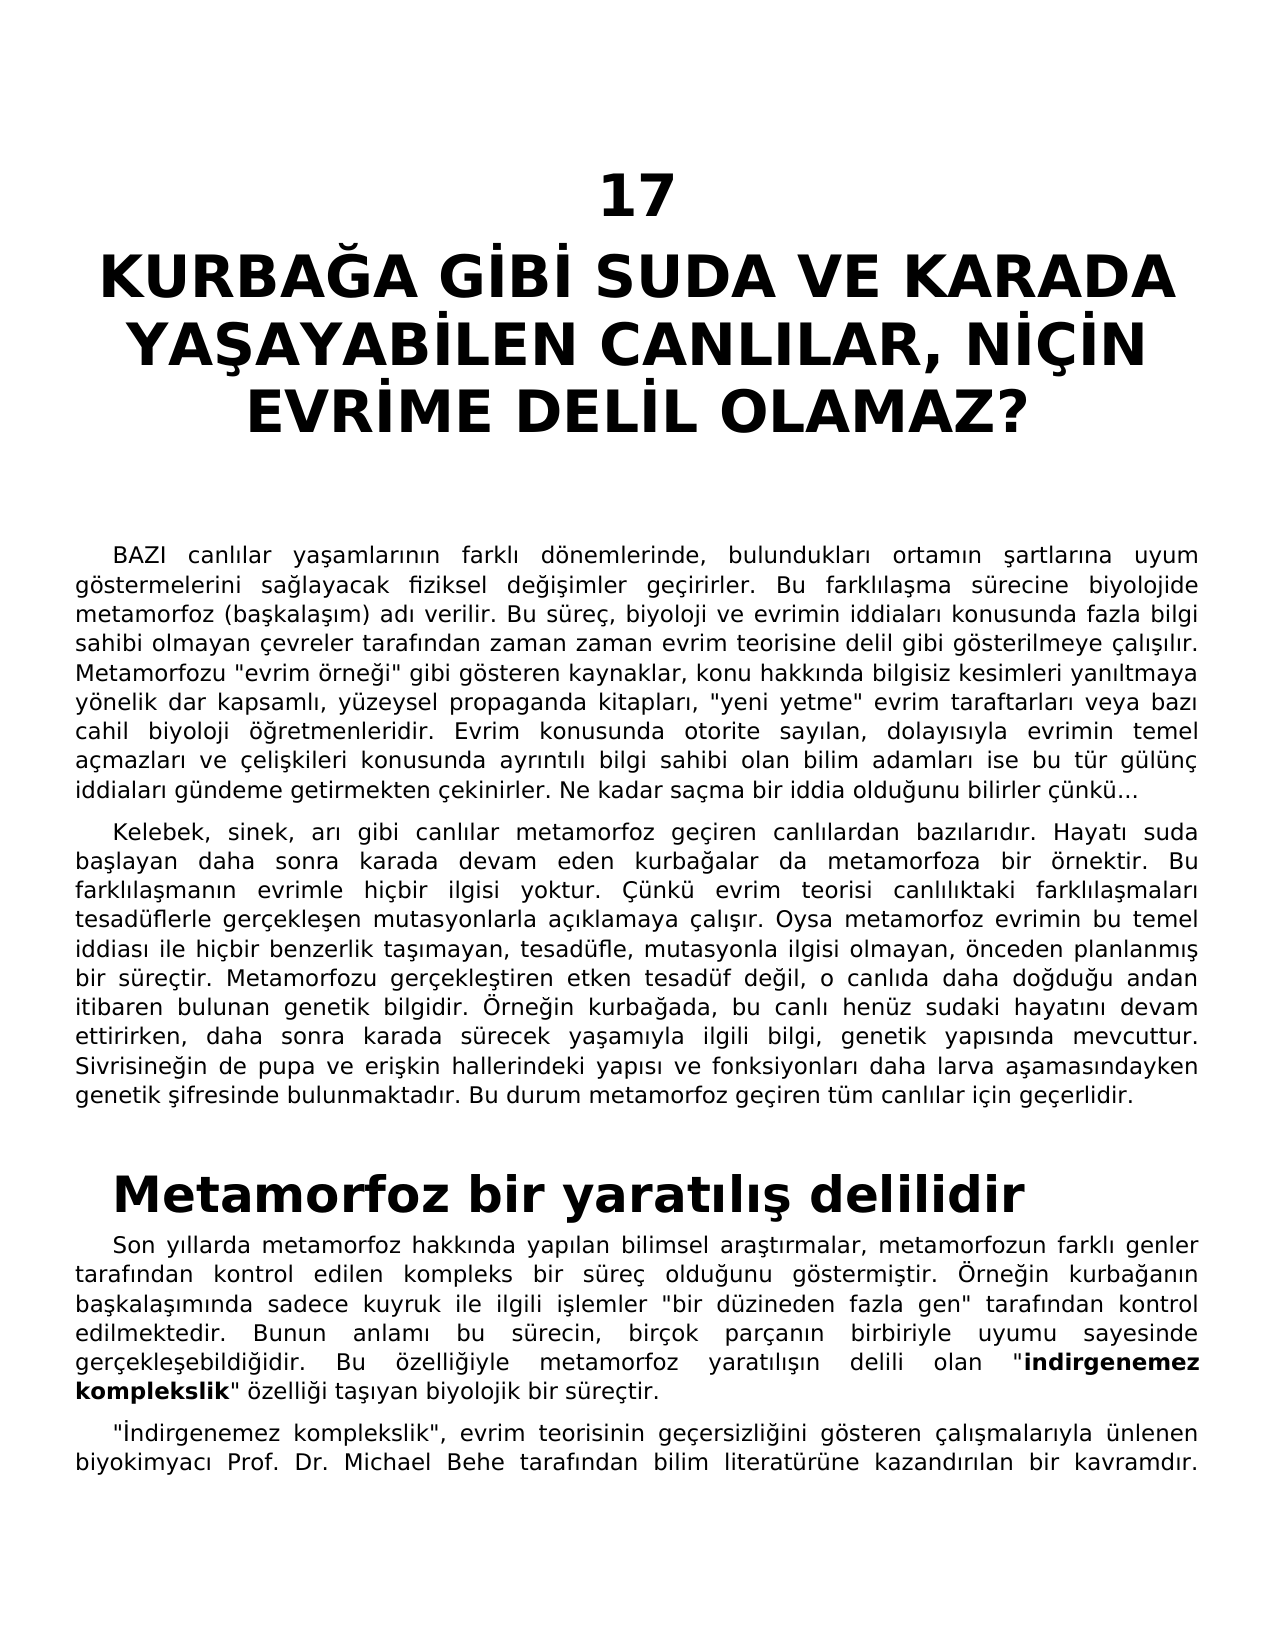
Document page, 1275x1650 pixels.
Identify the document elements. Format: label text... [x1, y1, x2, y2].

text BAZI canlılar yaşamlarının farklı dönemlerinde, bulundukları ortamın şartlarına uyum göstermelerini sağlayacak fiziksel değişimler geçirirler. Bu farklılaşma sürecine biyolojide metamorfoz (başkalaşım) adı verilir. Bu süreç, biyoloji ve evrimin iddiaları konusunda fazla bilgi sahibi olmayan çevreler tarafından zaman zaman evrim teorisine delil gibi gösterilmeye çalışılır. Metamorfozu "evrim örneği" gibi gösteren kaynaklar, konu hakkında bilgisiz kesimleri yanıltmaya yönelik dar kapsamlı, yüzeysel propaganda kitapları, "yeni yetme" evrim taraftarları veya bazı cahil biyoloji öğretmenleridir. Evrim konusunda otorite sayılan, dolayısıyla evrimin temel açmazları ve çelişkileri konusunda ayrıntılı bilgi sahibi olan bilim adamları ise bu tür gülünç iddiaları gündeme getirmekten çekinirler. Ne kadar saçma bir iddia olduğunu bilirler çünkü... [75, 543, 1200, 803]
subtitle Metamorfoz bir yaratılış delilidir [112, 1166, 1200, 1224]
text Son yıllarda metamorfoz hakkında yapılan bilimsel araştırmalar, metamorfozun farklı genler tarafından kontrol edilen kompleks bir süreç olduğunu göstermiştir. Örneğin kurbağanın başkalaşımında sadece kuyruk ile ilgili işlemler "bir düzineden fazla gen" tarafından kontrol edilmektedir. Bunun anlamı bu sürecin, birçok parçanın birbiriyle uyumu sayesinde gerçekleşebildiğidir. Bu özelliğiyle metamorfoz yaratılışın delili olan "indirgenemez komplekslik" özelliği taşıyan biyolojik bir süreçtir. [75, 1232, 1200, 1405]
text "İndirgenemez komplekslik", evrim teorisinin geçersizliğini gösteren çalışmalarıyla ünlenen biyokimyacı Prof. Dr. Michael Behe tarafından bilim literatürüne kazandırılan bir kavramdır. [75, 1420, 1200, 1476]
subtitle 17 [75, 162, 1200, 230]
text Kelebek, sinek, arı gibi canlılar metamorfoz geçiren canlılardan bazılarıdır. Hayatı suda başlayan daha sonra karada devam eden kurbağalar da metamorfoza bir örnektir. Bu farklılaşmanın evrimle hiçbir ilgisi yoktur. Çünkü evrim teorisi canlılıktaki farklılaşmaları tesadüflerle gerçekleşen mutasyonlarla açıklamaya çalışır. Oysa metamorfoz evrimin bu temel iddiası ile hiçbir benzerlik taşımayan, tesadüfle, mutasyonla ilgisi olmayan, önceden planlanmış bir süreçtir. Metamorfozu gerçekleştiren etken tesadüf değil, o canlıda daha doğduğu andan itibaren bulunan genetik bilgidir. Örneğin kurbağada, bu canlı henüz sudaki hayatını devam ettirirken, daha sonra karada sürecek yaşamıyla ilgili bilgi, genetik yapısında mevcuttur. Sivrisineğin de pupa ve erişkin hallerindeki yapısı ve fonksiyonları daha larva aşamasındayken genetik şifresinde bulunmaktadır. Bu durum metamorfoz geçiren tüm canlılar için geçerlidir. [75, 819, 1200, 1109]
subtitle KURBAĞA GİBİ SUDA VE KARADA YAŞAYABİLEN CANLILAR, NİÇİN EVRİME DELİL OLAMAZ? [75, 243, 1200, 447]
